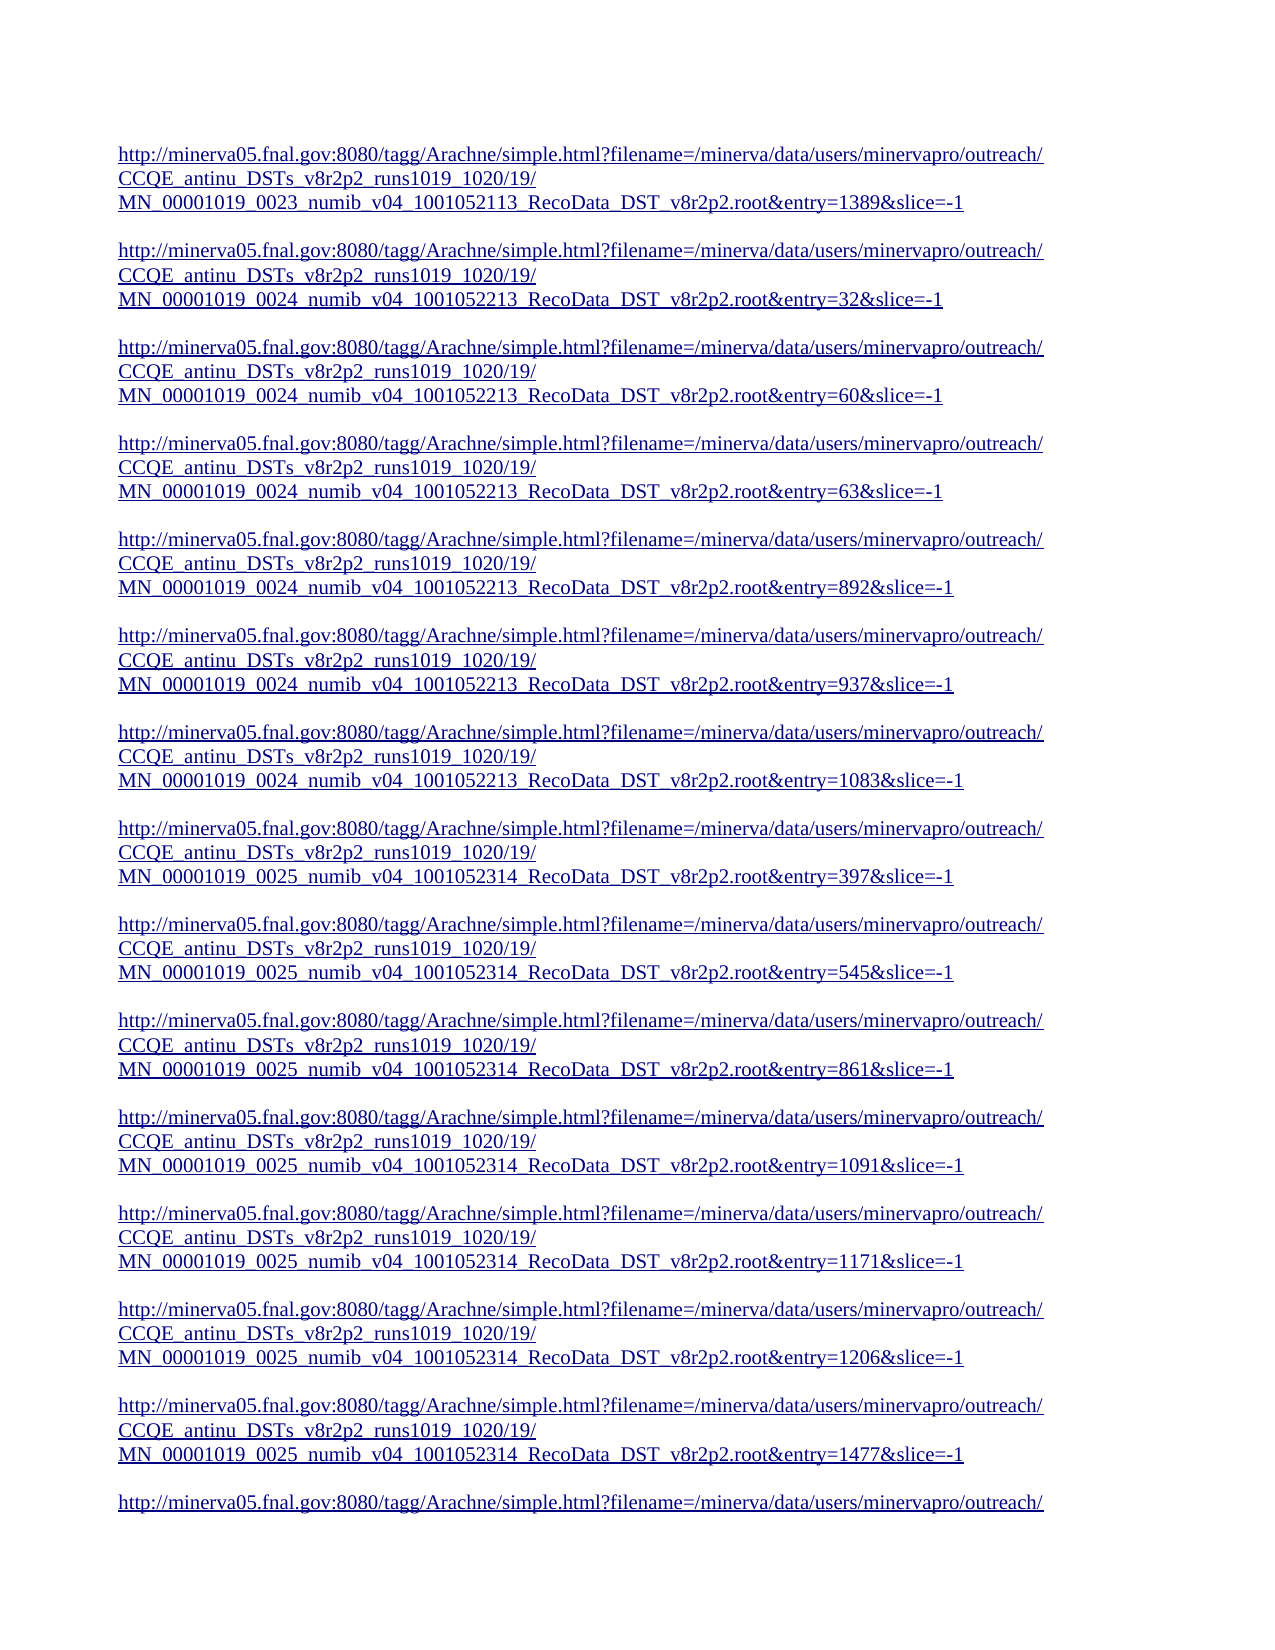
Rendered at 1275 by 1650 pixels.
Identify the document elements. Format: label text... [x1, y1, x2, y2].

text http://minerva05.fnal.gov:8080/tagg/Arachne/simple.html?filename=/minerva/data/users/minervapro/outreach/CCQE_antinu_DSTs_v8r2p2_runs1019_1020/19/MN_00001019_0024_numib_v04_1001052213_RecoData_DST_v8r2p2.root&entry=32&slice=-1 [118, 238, 1157, 311]
text http://minerva05.fnal.gov:8080/tagg/Arachne/simple.html?filename=/minerva/data/users/minervapro/outreach/CCQE_antinu_DSTs_v8r2p2_runs1019_1020/19/MN_00001019_0025_numib_v04_1001052314_RecoData_DST_v8r2p2.root&entry=545&slice=-1 [118, 912, 1157, 984]
text http://minerva05.fnal.gov:8080/tagg/Arachne/simple.html?filename=/minerva/data/users/minervapro/outreach/CCQE_antinu_DSTs_v8r2p2_runs1019_1020/19/MN_00001019_0025_numib_v04_1001052314_RecoData_DST_v8r2p2.root&entry=1171&slice=-1 [118, 1201, 1157, 1273]
text http://minerva05.fnal.gov:8080/tagg/Arachne/simple.html?filename=/minerva/data/users/minervapro/outreach/CCQE_antinu_DSTs_v8r2p2_runs1019_1020/19/MN_00001019_0025_numib_v04_1001052314_RecoData_DST_v8r2p2.root&entry=861&slice=-1 [118, 1008, 1157, 1081]
text http://minerva05.fnal.gov:8080/tagg/Arachne/simple.html?filename=/minerva/data/users/minervapro/outreach/CCQE_antinu_DSTs_v8r2p2_runs1019_1020/19/MN_00001019_0025_numib_v04_1001052314_RecoData_DST_v8r2p2.root&entry=397&slice=-1 [118, 816, 1157, 888]
text http://minerva05.fnal.gov:8080/tagg/Arachne/simple.html?filename=/minerva/data/users/minervapro/outreach/CCQE_antinu_DSTs_v8r2p2_runs1019_1020/19/MN_00001019_0024_numib_v04_1001052213_RecoData_DST_v8r2p2.root&entry=892&slice=-1 [118, 527, 1157, 599]
text http://minerva05.fnal.gov:8080/tagg/Arachne/simple.html?filename=/minerva/data/users/minervapro/outreach/CCQE_antinu_DSTs_v8r2p2_runs1019_1020/19/MN_00001019_0024_numib_v04_1001052213_RecoData_DST_v8r2p2.root&entry=937&slice=-1 [118, 623, 1157, 696]
text http://minerva05.fnal.gov:8080/tagg/Arachne/simple.html?filename=/minerva/data/users/minervapro/outreach/CCQE_antinu_DSTs_v8r2p2_runs1019_1020/19/MN_00001019_0023_numib_v04_1001052113_RecoData_DST_v8r2p2.root&entry=1389&slice=-1 [118, 142, 1157, 214]
text http://minerva05.fnal.gov:8080/tagg/Arachne/simple.html?filename=/minerva/data/users/minervapro/outreach/CCQE_antinu_DSTs_v8r2p2_runs1019_1020/19/MN_00001019_0025_numib_v04_1001052314_RecoData_DST_v8r2p2.root&entry=1206&slice=-1 [118, 1297, 1157, 1369]
text http://minerva05.fnal.gov:8080/tagg/Arachne/simple.html?filename=/minerva/data/users/minervapro/outreach/CCQE_antinu_DSTs_v8r2p2_runs1019_1020/19/MN_00001019_0025_numib_v04_1001052314_RecoData_DST_v8r2p2.root&entry=1091&slice=-1 [118, 1105, 1157, 1177]
text http://minerva05.fnal.gov:8080/tagg/Arachne/simple.html?filename=/minerva/data/users/minervapro/outreach/CCQE_antinu_DSTs_v8r2p2_runs1019_1020/19/MN_00001019_0024_numib_v04_1001052213_RecoData_DST_v8r2p2.root&entry=63&slice=-1 [118, 431, 1157, 503]
text http://minerva05.fnal.gov:8080/tagg/Arachne/simple.html?filename=/minerva/data/users/minervapro/outreach/CCQE_antinu_DSTs_v8r2p2_runs1019_1020/19/MN_00001019_0024_numib_v04_1001052213_RecoData_DST_v8r2p2.root&entry=1083&slice=-1 [118, 720, 1157, 792]
text http://minerva05.fnal.gov:8080/tagg/Arachne/simple.html?filename=/minerva/data/users/minervapro/outreach/ [118, 1490, 1157, 1514]
text http://minerva05.fnal.gov:8080/tagg/Arachne/simple.html?filename=/minerva/data/users/minervapro/outreach/CCQE_antinu_DSTs_v8r2p2_runs1019_1020/19/MN_00001019_0024_numib_v04_1001052213_RecoData_DST_v8r2p2.root&entry=60&slice=-1 [118, 335, 1157, 407]
text http://minerva05.fnal.gov:8080/tagg/Arachne/simple.html?filename=/minerva/data/users/minervapro/outreach/CCQE_antinu_DSTs_v8r2p2_runs1019_1020/19/MN_00001019_0025_numib_v04_1001052314_RecoData_DST_v8r2p2.root&entry=1477&slice=-1 [118, 1393, 1157, 1466]
